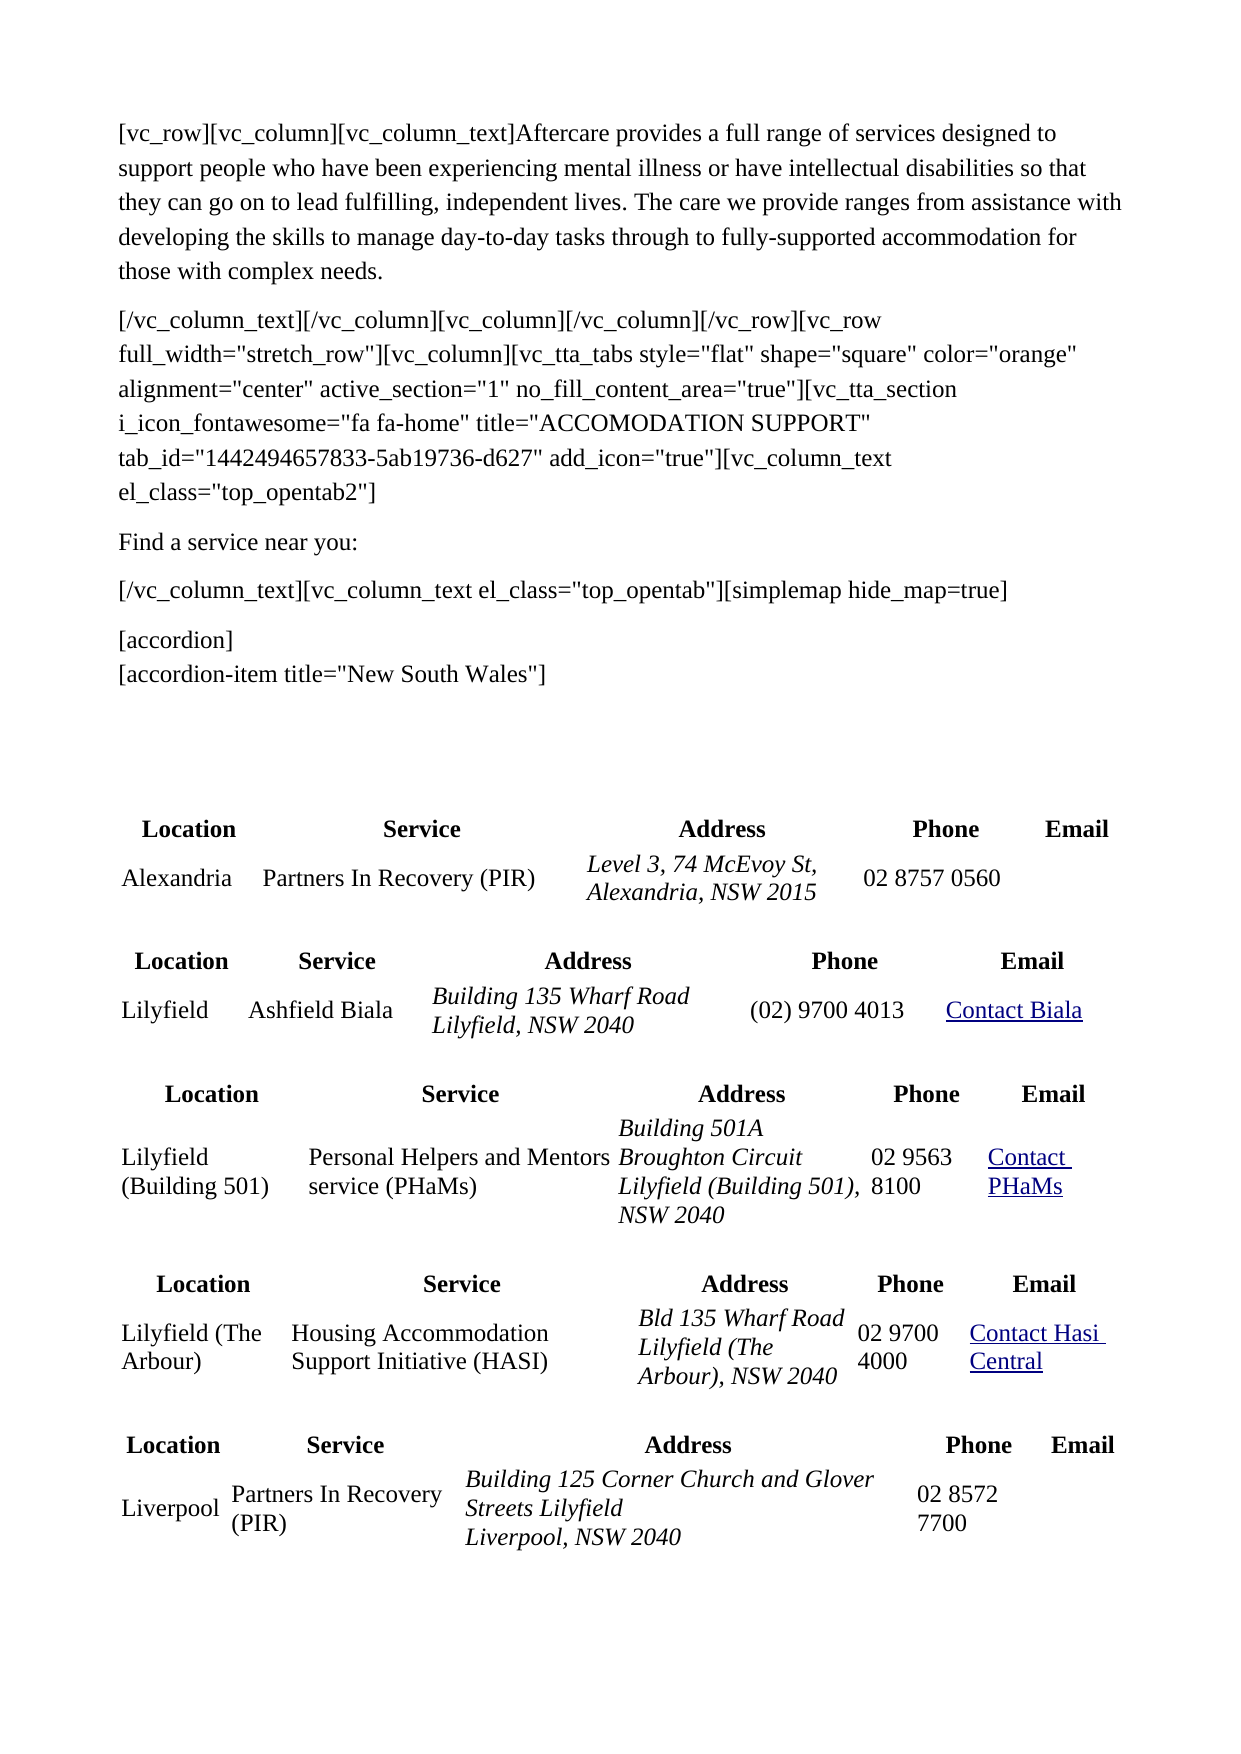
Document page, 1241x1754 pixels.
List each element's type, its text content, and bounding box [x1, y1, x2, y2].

table_cell Building 125 Corner Church and Glover Streets Lilyfield Liverpool, NSW 2040 [462, 1462, 914, 1554]
table_header Phone [868, 1076, 985, 1111]
table_header Service [305, 1076, 615, 1111]
table_cell 02 8572 7700 [914, 1462, 1043, 1554]
table_header Location [118, 1076, 305, 1111]
table_header Email [985, 1076, 1122, 1111]
table_cell Contact Hasi Central [966, 1300, 1122, 1392]
table_header Location [118, 1266, 288, 1300]
table_header Phone [854, 1266, 966, 1300]
table_cell Lilyfield (The Arbour) [118, 1300, 288, 1392]
table_header Address [462, 1427, 914, 1462]
text [vc_row][vc_column][vc_column_text]Aftercare provides a full range of services designed to support people who have been experiencing mental illness or have intellectual disabilities so that they can go on to lead fulfilling, independent lives. The care we provide ranges from assistance with developing the skills to manage day-to-day tasks through to fully-supported accommodation for those with complex needs. [118, 118, 1122, 285]
table_header Phone [860, 811, 1031, 846]
text [/vc_column_text][vc_column_text el_class="top_opentab"][simplemap hide_map=true] [118, 576, 1122, 604]
table_cell Contact Biala [943, 978, 1122, 1041]
table_cell Housing Accommodation Support Initiative (HASI) [288, 1300, 635, 1392]
table_cell Lilyfield (Building 501) [118, 1111, 305, 1231]
table_cell Lilyfield [118, 978, 245, 1041]
table_header Address [584, 811, 860, 846]
text Find a service near you: [118, 527, 1122, 555]
table_header Location [118, 944, 245, 978]
table_header Address [429, 944, 747, 978]
text [/vc_column_text][/vc_column][vc_column][/vc_column][/vc_row][vc_row full_width="stretch_row"][vc_column][vc_tta_tabs style="flat" shape="square" color="orange" alignment="center" active_section="1" no_fill_content_area="true"][vc_tta_section i_icon_fontawesome="fa fa-home" title="ACCOMODATION SUPPORT" tab_id="1442494657833-5ab19736-d627" add_icon="true"][vc_column_text el_class="top_opentab2"] [118, 305, 1122, 506]
table_cell Alexandria [118, 846, 259, 909]
table_cell Building 135 Wharf Road Lilyfield, NSW 2040 [429, 978, 747, 1041]
table_header Location [118, 811, 259, 846]
table_cell Partners In Recovery (PIR) [228, 1462, 462, 1554]
table_cell Level 3, 74 McEvoy St, Alexandria, NSW 2015 [584, 846, 860, 909]
table_header Email [1031, 811, 1122, 846]
table_cell Ashfield Biala [245, 978, 429, 1041]
text [accordion] [accordion-item title="New South Wales"] [118, 625, 1122, 688]
table_header Phone [914, 1427, 1043, 1462]
table_cell (02) 9700 4013 [747, 978, 943, 1041]
table_cell Building 501A Broughton Circuit Lilyfield (Building 501), NSW 2040 [615, 1111, 868, 1231]
table_cell Bld 135 Wharf Road Lilyfield (The Arbour), NSW 2040 [635, 1300, 854, 1392]
table_cell Partners In Recovery (PIR) [260, 846, 584, 909]
table_cell [1031, 846, 1122, 909]
table_cell Liverpool [118, 1462, 228, 1554]
table_header Address [635, 1266, 854, 1300]
table_cell 02 9563 8100 [868, 1111, 985, 1231]
table_cell 02 9700 4000 [854, 1300, 966, 1392]
table_header Service [245, 944, 429, 978]
table_header Service [288, 1266, 635, 1300]
table_header Service [228, 1427, 462, 1462]
table_header Email [966, 1266, 1122, 1300]
table_header Email [1043, 1427, 1122, 1462]
table_cell Personal Helpers and Mentors service (PHaMs) [305, 1111, 615, 1231]
table_header Phone [747, 944, 943, 978]
table_header Email [943, 944, 1122, 978]
table_header Address [615, 1076, 868, 1111]
table_cell Contact PHaMs [985, 1111, 1122, 1231]
table_cell 02 8757 0560 [860, 846, 1031, 909]
table_header Service [260, 811, 584, 846]
table_cell [1043, 1462, 1122, 1554]
table_header Location [118, 1427, 228, 1462]
